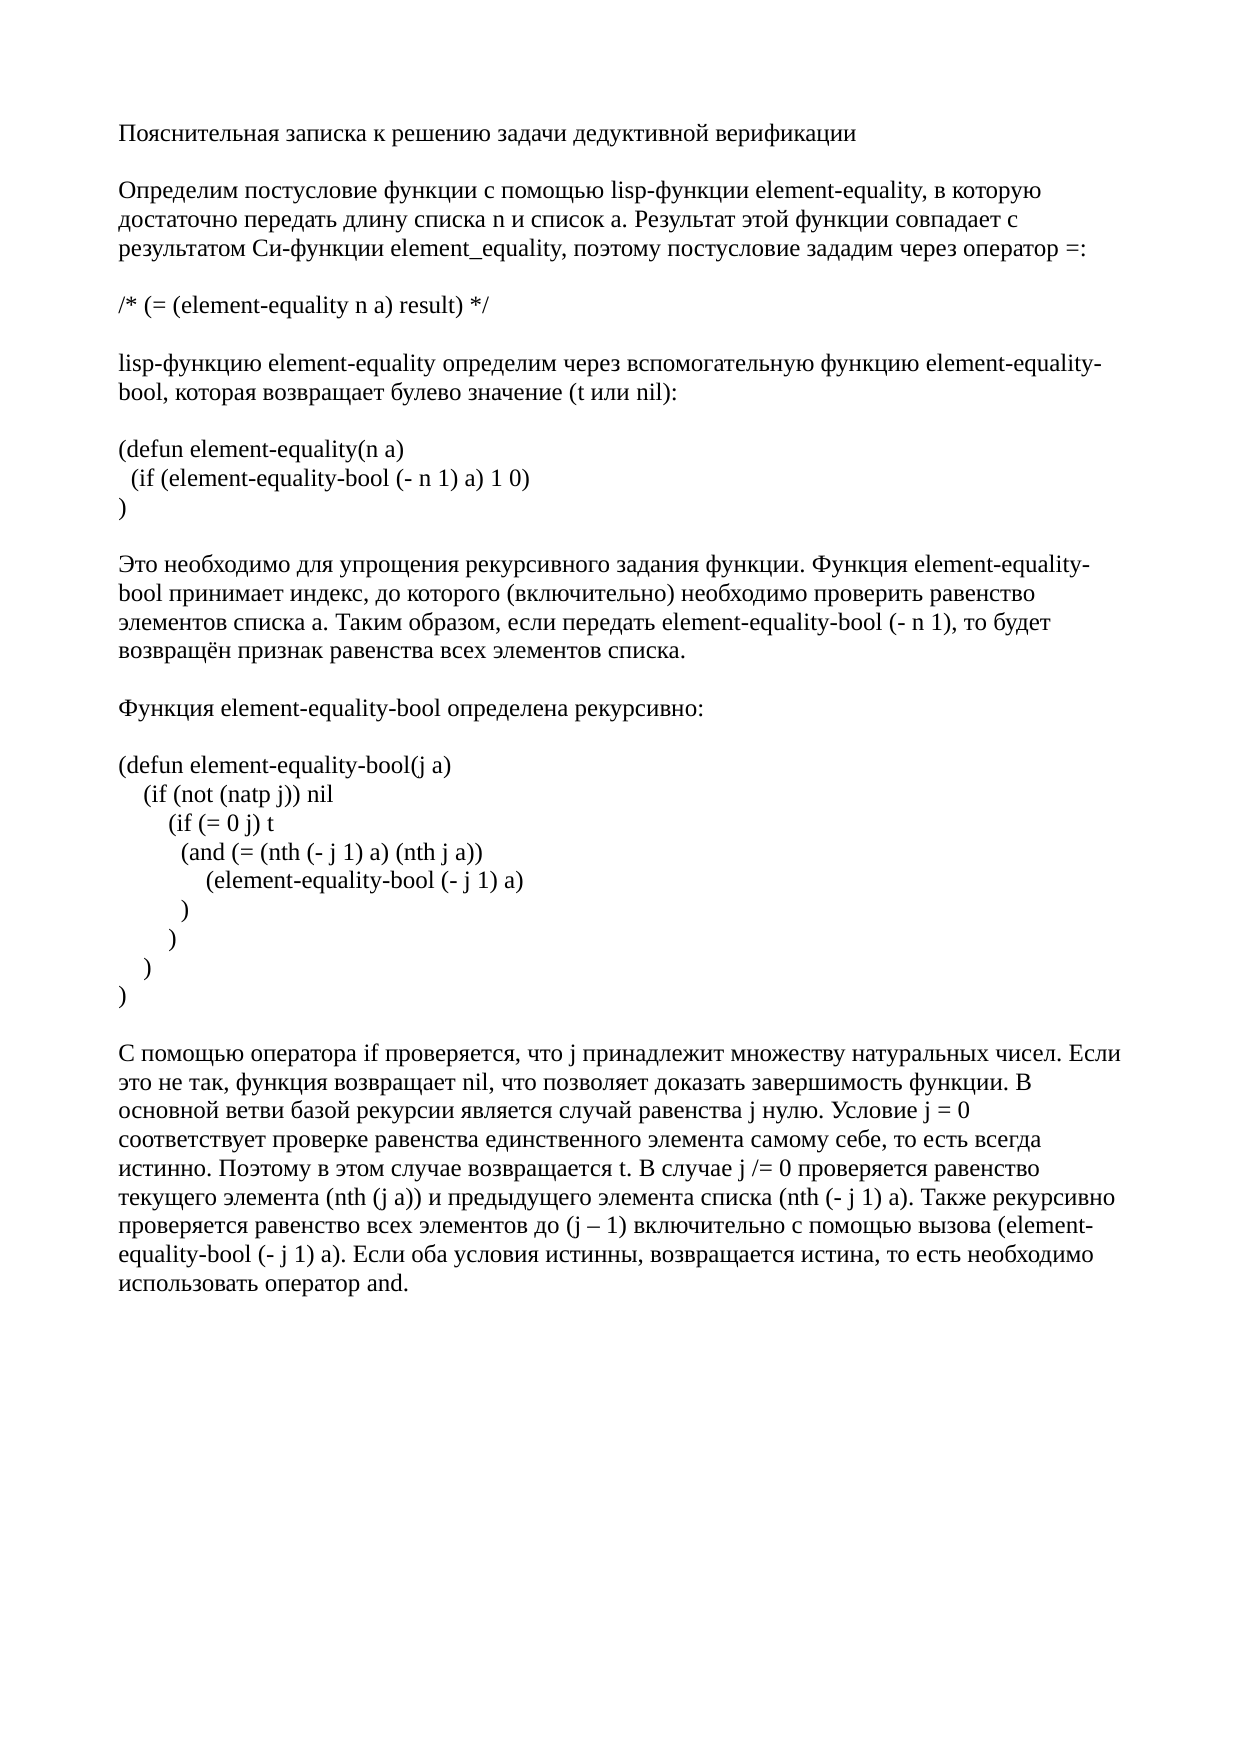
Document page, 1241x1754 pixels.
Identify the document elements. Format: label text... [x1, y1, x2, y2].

text (if (= 0 j) t [118, 808, 1122, 837]
text (if (not (natp j)) nil [118, 779, 1122, 808]
text (defun element-equality(n a) [118, 434, 1122, 463]
text ) [118, 492, 1122, 521]
text lisp-функцию element-equality определим через вспомогательную функцию element-equality-bool, которая возвращает булево значение (t или nil): [118, 348, 1122, 406]
text С помощью оператора if проверяется, что j принадлежит множеству натуральных чисел. Если это не так, функция возвращает nil, что позволяет доказать завершимость функции. В основной ветви базой рекурсии является случай равенства j нулю. Условие j = 0 соответствует проверке равенства единственного элемента самому себе, то есть всегда истинно. Поэтому в этом случае возвращается t. В случае j /= 0 проверяется равенство текущего элемента (nth (j a)) и предыдущего элемента списка (nth (- j 1) a). Также рекурсивно проверяется равенство всех элементов до (j – 1) включительно с помощью вызова (element-equality-bool (- j 1) a). Если оба условия истинны, возвращается истина, то есть необходимо использовать оператор and. [118, 1038, 1122, 1297]
text (defun element-equality-bool(j a) [118, 751, 1122, 779]
text ) [118, 981, 1122, 1009]
text ) [118, 894, 1122, 923]
text (and (= (nth (- j 1) a) (nth j a)) [118, 837, 1122, 866]
text Пояснительная записка к решению задачи дедуктивной верификации [118, 118, 1122, 147]
text (if (element-equality-bool (- n 1) a) 1 0) [118, 463, 1122, 492]
text ) [118, 923, 1122, 952]
text Определим постусловие функции с помощью lisp-функции element-equality, в которую достаточно передать длину списка n и список a. Результат этой функции совпадает с результатом Си-функции element_equality, поэтому постусловие зададим через оператор =: [118, 176, 1122, 262]
text ) [118, 952, 1122, 981]
text /* (= (element-equality n a) result) */ [118, 291, 1122, 319]
text Функция element-equality-bool определена рекурсивно: [118, 693, 1122, 722]
text (element-equality-bool (- j 1) a) [118, 866, 1122, 894]
text Это необходимо для упрощения рекурсивного задания функции. Функция element-equality-bool принимает индекс, до которого (включительно) необходимо проверить равенство элементов списка a. Таким образом, если передать element-equality-bool (- n 1), то будет возвращён признак равенства всех элементов списка. [118, 549, 1122, 664]
